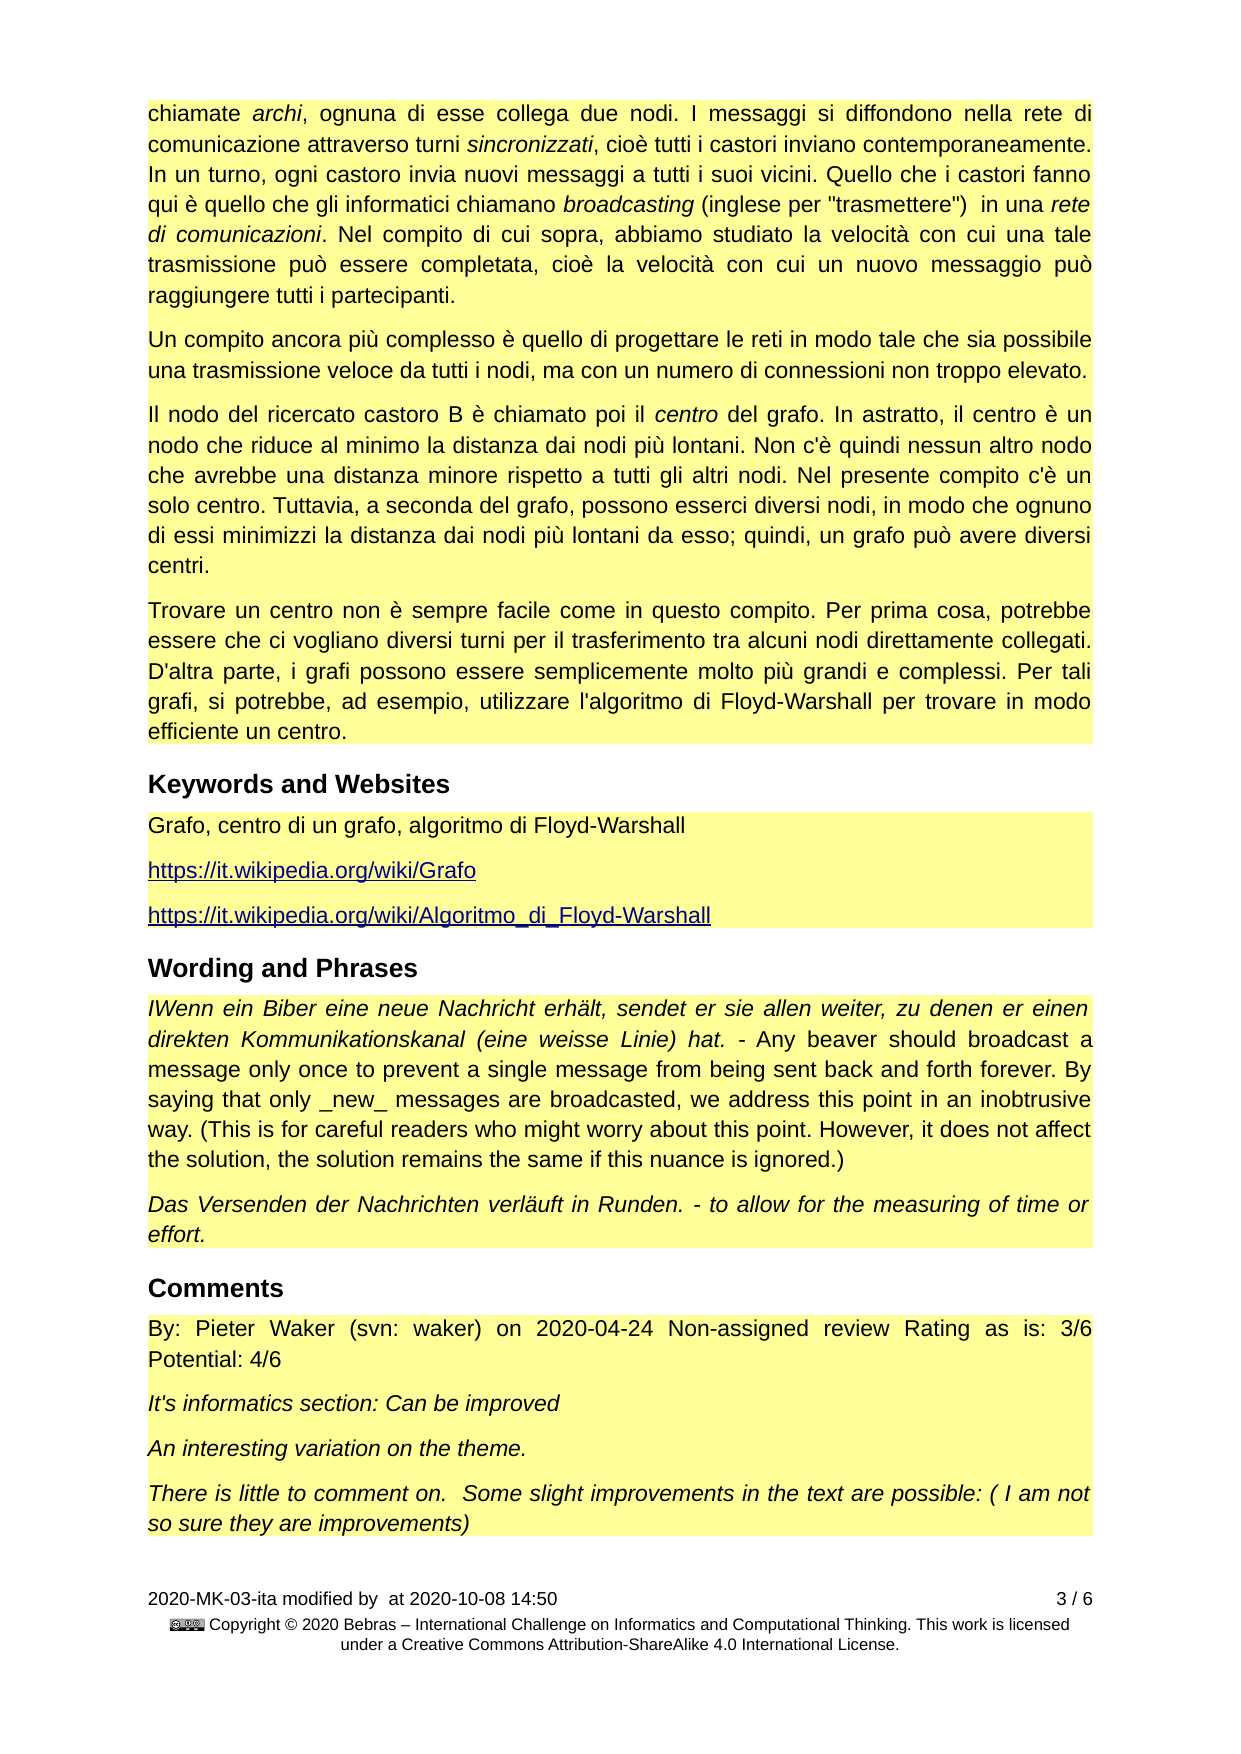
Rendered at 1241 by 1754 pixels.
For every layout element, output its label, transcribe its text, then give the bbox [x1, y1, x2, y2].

text There is little to comment on. Some slight improvements in the text are possible: ( I am not so sure they are improvements) [148, 1480, 1093, 1536]
subtitle Keywords and Websites [148, 769, 1093, 799]
text Trovare un centro non è sempre facile come in questo compito. Per prima cosa, potrebbe essere che ci vogliano diversi turni per il trasferimento tra alcuni nodi direttamente collegati. D'altra parte, i grafi possono essere semplicemente molto più grandi e complessi. Per tali grafi, si potrebbe, ad esempio, utilizzare l'algoritmo di Floyd-Warshall per trovare in modo efficiente un centro. [148, 597, 1093, 744]
subtitle Wording and Phrases [148, 953, 1093, 983]
text IWenn ein Biber eine neue Nachricht erhält, sendet er sie allen weiter, zu denen er einen direkten Kommunikationskanal (eine weisse Linie) hat. - Any beaver should broadcast a message only once to prevent a single message from being sent back and forth forever. By saying that only _new_ messages are broadcasted, we address this point in an inobtrusive way. (This is for careful readers who might worry about this point. However, it does not affect the solution, the solution remains the same if this nuance is ignored.) [148, 995, 1093, 1173]
text By: Pieter Waker (svn: waker) on 2020-04-24 Non-assigned review Rating as is: 3/6 Potential: 4/6 [148, 1315, 1093, 1372]
text chiamate archi, ognuna di esse collega due nodi. I messaggi si diffondono nella rete di comunicazione attraverso turni sincronizzati, cioè tutti i castori inviano contemporaneamente. In un turno, ogni castoro invia nuovi messaggi a tutti i suoi vicini. Quello che i castori fanno qui è quello che gli informatici chiamano broadcasting (inglese per "trasmettere") in una rete di comunicazioni. Nel compito di cui sopra, abbiamo studiato la velocità con cui una tale trasmissione può essere completata, cioè la velocità con cui un nuovo messaggio può raggiungere tutti i partecipanti. [148, 100, 1093, 308]
text An interesting variation on the theme. [148, 1435, 1093, 1461]
text Das Versenden der Nachrichten verläuft in Runden. - to allow for the measuring of time or effort. [148, 1191, 1093, 1248]
text https://it.wikipedia.org/wiki/Algoritmo_di_Floyd-Warshall [148, 902, 1093, 928]
subtitle Comments [148, 1272, 1093, 1303]
text It's informatics section: Can be improved [148, 1390, 1093, 1417]
text Un compito ancora più complesso è quello di progettare le reti in modo tale che sia possibile una trasmissione veloce da tutti i nodi, ma con un numero di connessioni non troppo elevato. [148, 326, 1093, 383]
text https://it.wikipedia.org/wiki/Grafo [148, 857, 1093, 883]
text Il nodo del ricercato castoro B è chiamato poi il centro del grafo. In astratto, il centro è un nodo che riduce al minimo la distanza dai nodi più lontani. Non c'è quindi nessun altro nodo che avrebbe una distanza minore rispetto a tutti gli altri nodi. Nel presente compito c'è un solo centro. Tuttavia, a seconda del grafo, possono esserci diversi nodi, in modo che ognuno di essi minimizzi la distanza dai nodi più lontani da esso; quindi, un grafo può avere diversi centri. [148, 401, 1093, 579]
text Grafo, centro di un grafo, algoritmo di Floyd-Warshall [148, 812, 1093, 838]
